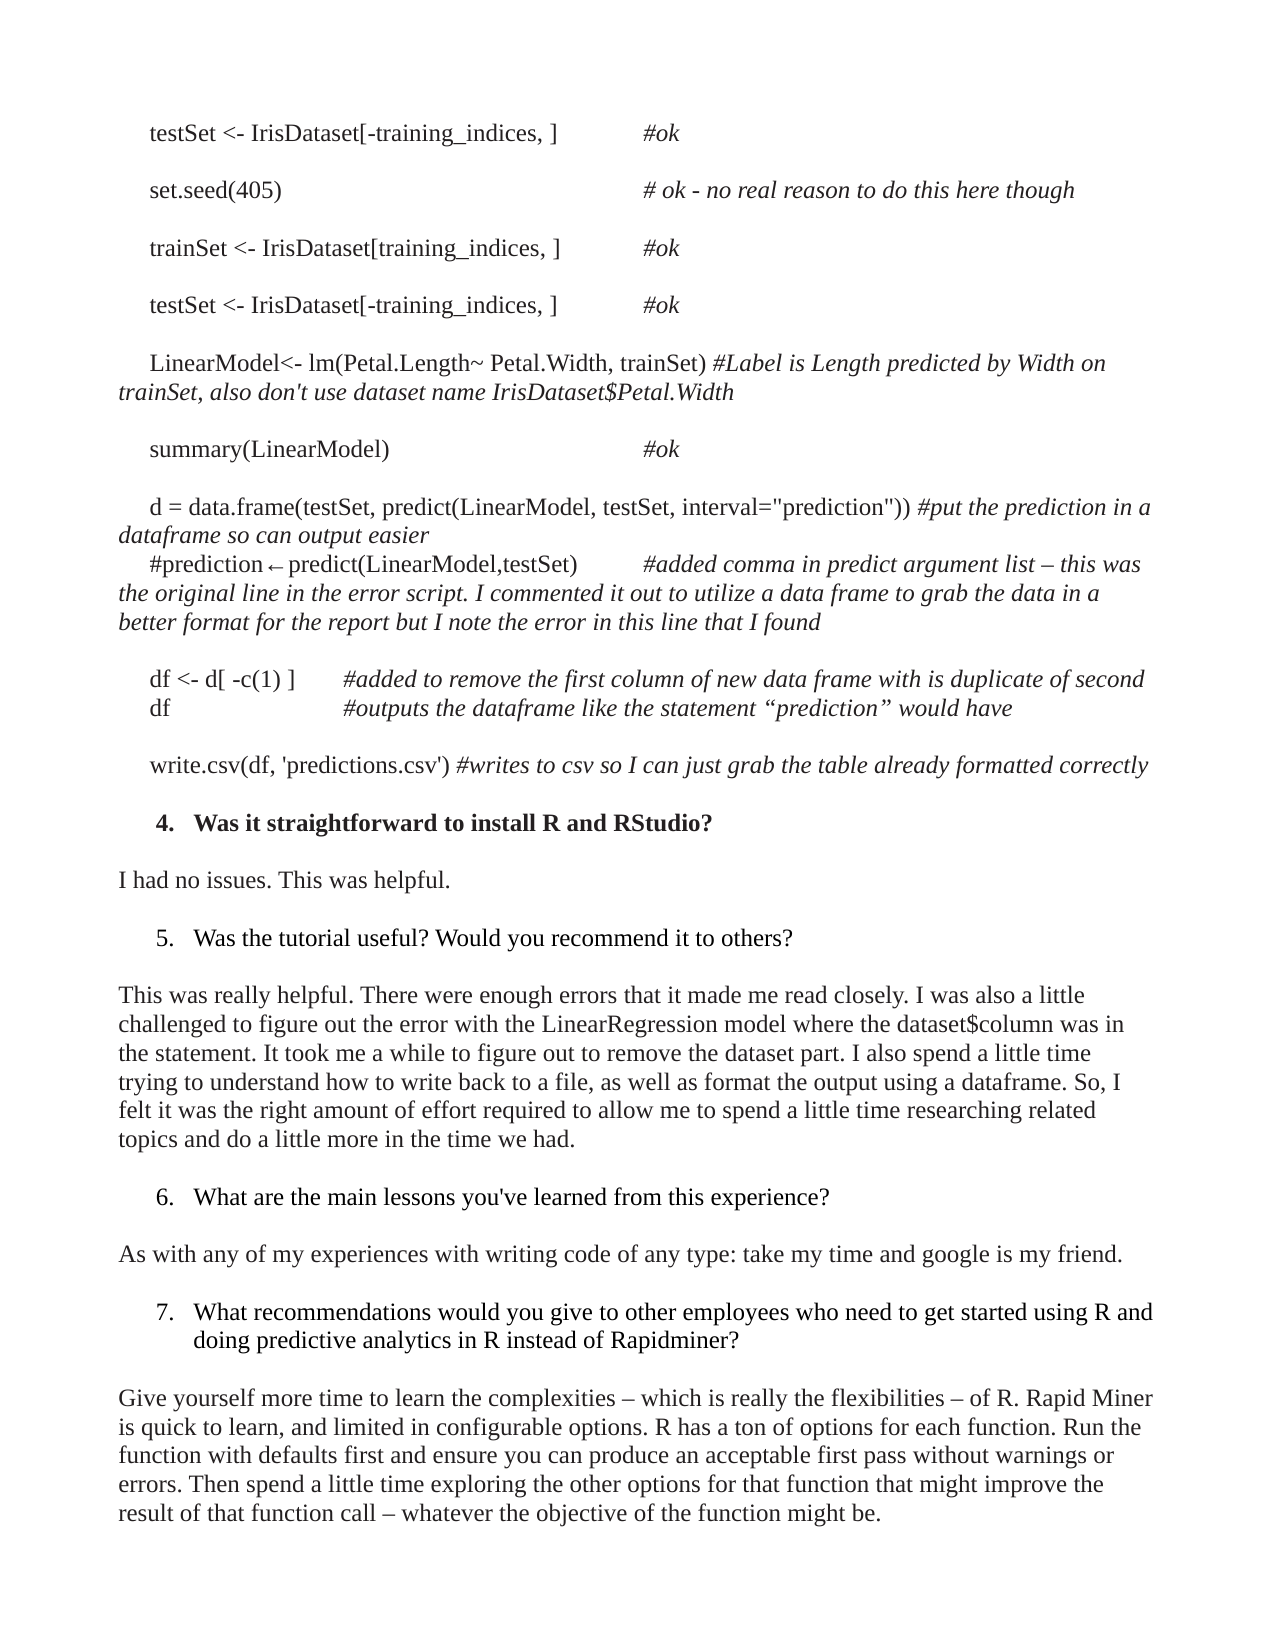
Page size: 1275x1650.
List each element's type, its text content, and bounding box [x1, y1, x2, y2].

text LinearModel<- lm(Petal.Length~ Petal.Width, trainSet) #Label is Length predicted by Width on trainSet, also don't use dataset name IrisDataset$Petal.Width [118, 348, 1157, 406]
text set.seed(405) # ok - no real reason to do this here though [118, 176, 1157, 204]
text trainSet <- IrisDataset[training_indices, ] #ok [118, 233, 1157, 262]
text Give yourself more time to learn the complexities – which is really the flexibilities – of R. Rapid Miner is quick to learn, and limited in configurable options. R has a ton of options for each function. Run the function with defaults first and ensure you can produce an acceptable first pass without warnings or errors. Then spend a little time exploring the other options for that function that might improve the result of that function call – whatever the objective of the function might be. [118, 1383, 1157, 1527]
list What recommendations would you give to other employees who need to get started using R and doing predictive analytics in R instead of Rapidminer? [156, 1297, 1157, 1354]
list Was it straightforward to install R and RStudio? [156, 808, 1157, 837]
text As with any of my experiences with writing code of any type: take my time and google is my friend. [118, 1239, 1157, 1268]
list Was the tutorial useful? Would you recommend it to others? [156, 923, 1157, 952]
text write.csv(df, 'predictions.csv') #writes to csv so I can just grab the table already formatted correctly [118, 751, 1157, 779]
text d = data.frame(testSet, predict(LinearModel, testSet, interval="prediction")) #put the prediction in a dataframe so can output easier [118, 492, 1157, 549]
text This was really helpful. There were enough errors that it made me read closely. I was also a little challenged to figure out the error with the LinearRegression model where the dataset$column was in the statement. It took me a while to figure out to remove the dataset part. I also spend a little time trying to understand how to write back to a file, as well as format the output using a dataframe. So, I felt it was the right amount of effort required to allow me to spend a little time researching related topics and do a little more in the time we had. [118, 981, 1157, 1153]
text testSet <- IrisDataset[-training_indices, ] #ok [118, 291, 1157, 319]
text df #outputs the dataframe like the statement “prediction” would have [118, 693, 1157, 722]
text testSet <- IrisDataset[-training_indices, ] #ok [118, 118, 1157, 147]
text df <- d[ -c(1) ] #added to remove the first column of new data frame with is duplicate of second [118, 664, 1157, 693]
text summary(LinearModel) #ok [118, 434, 1157, 463]
text #prediction←predict(LinearModel,testSet) #added comma in predict argument list – this was the original line in the error script. I commented it out to utilize a data frame to grab the data in a better format for the report but I note the error in this line that I found [118, 549, 1157, 636]
list What are the main lessons you've learned from this experience? [156, 1182, 1157, 1211]
text I had no issues. This was helpful. [118, 866, 1157, 894]
